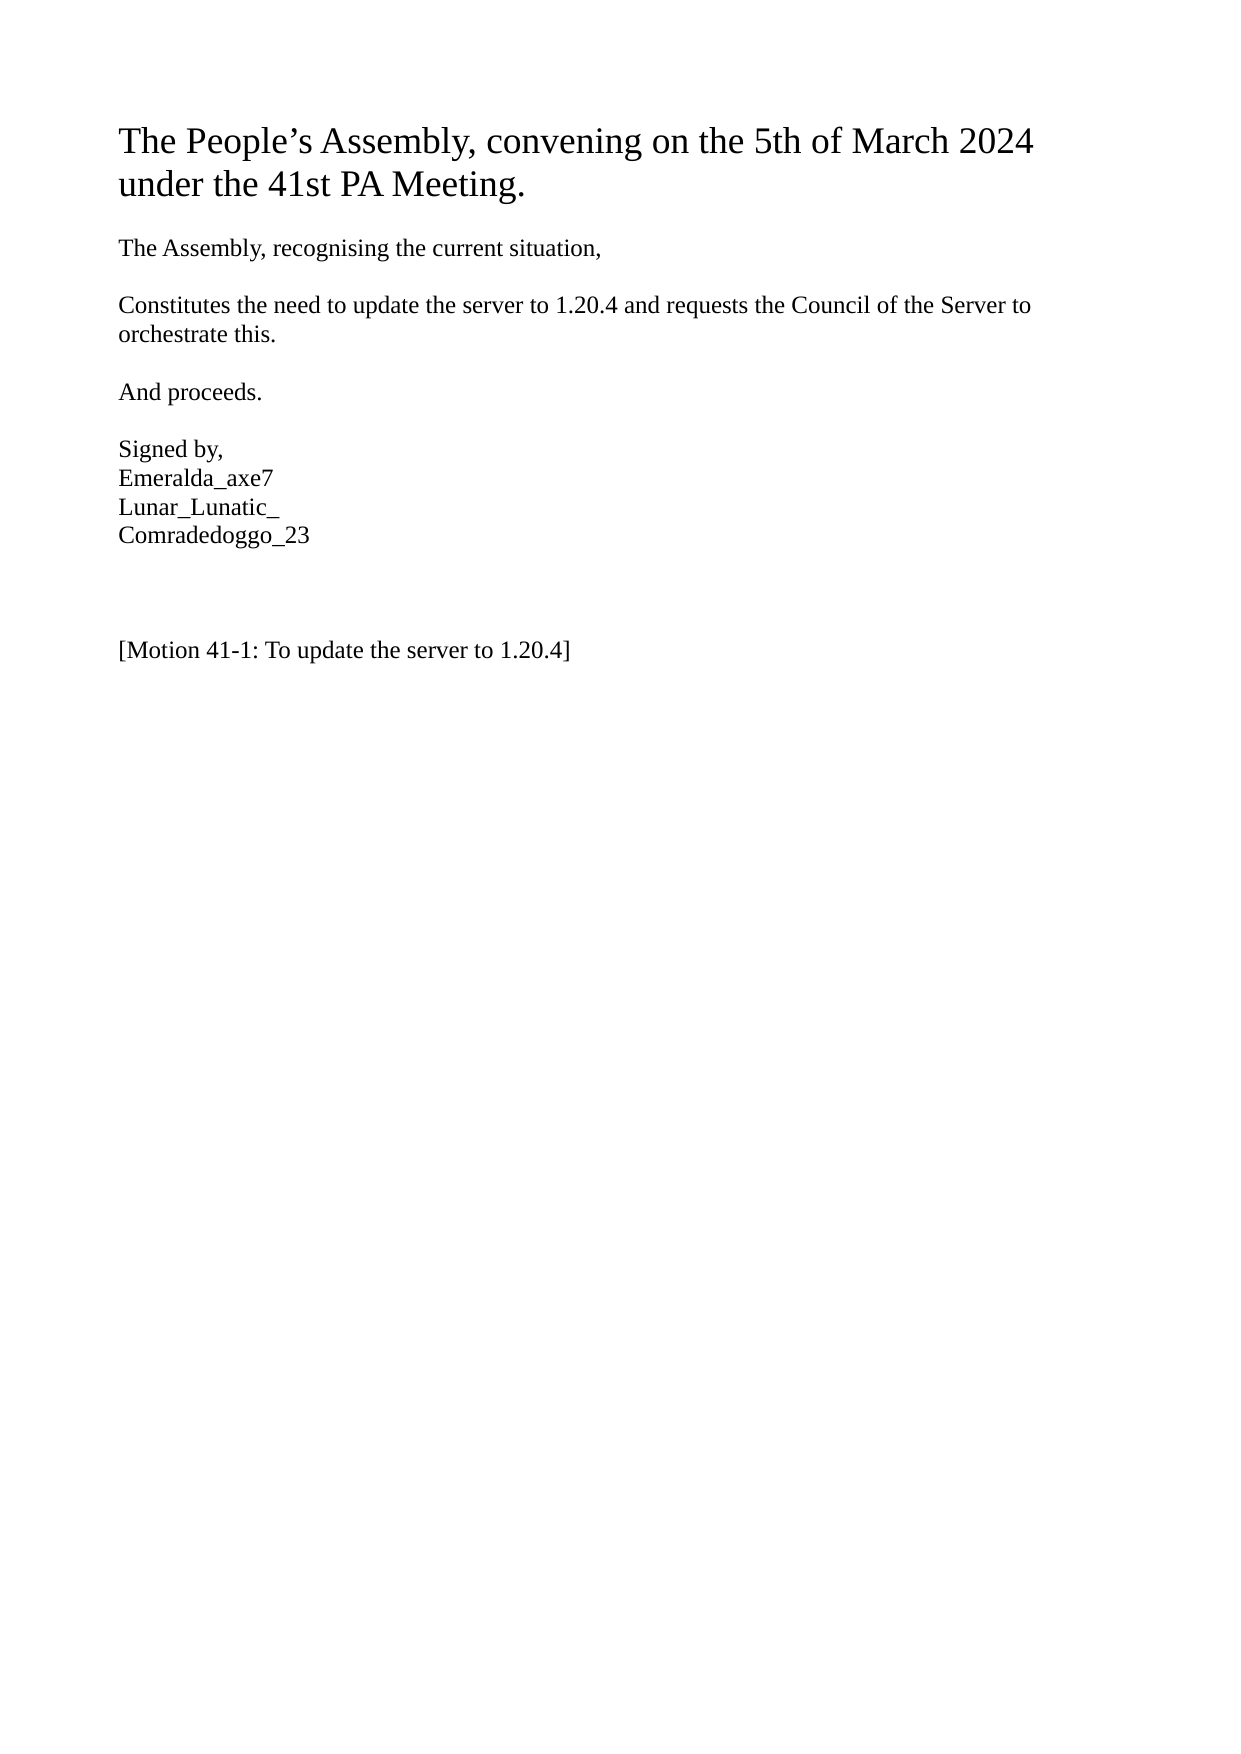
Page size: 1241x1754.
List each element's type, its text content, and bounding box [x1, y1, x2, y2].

text The Assembly, recognising the current situation, [118, 233, 1122, 262]
text Lunar_Lunatic_ [118, 492, 1122, 521]
text [Motion 41-1: To update the server to 1.20.4] [118, 636, 1122, 664]
text And proceeds. [118, 377, 1122, 406]
text Constitutes the need to update the server to 1.20.4 and requests the Council of the Server to orchestrate this. [118, 291, 1122, 348]
text Emeralda_axe7 [118, 463, 1122, 492]
text Comradedoggo_23 [118, 521, 1122, 549]
text The People’s Assembly, convening on the 5th of March 2024 under the 41st PA Meeting. [118, 118, 1122, 204]
text Signed by, [118, 434, 1122, 463]
